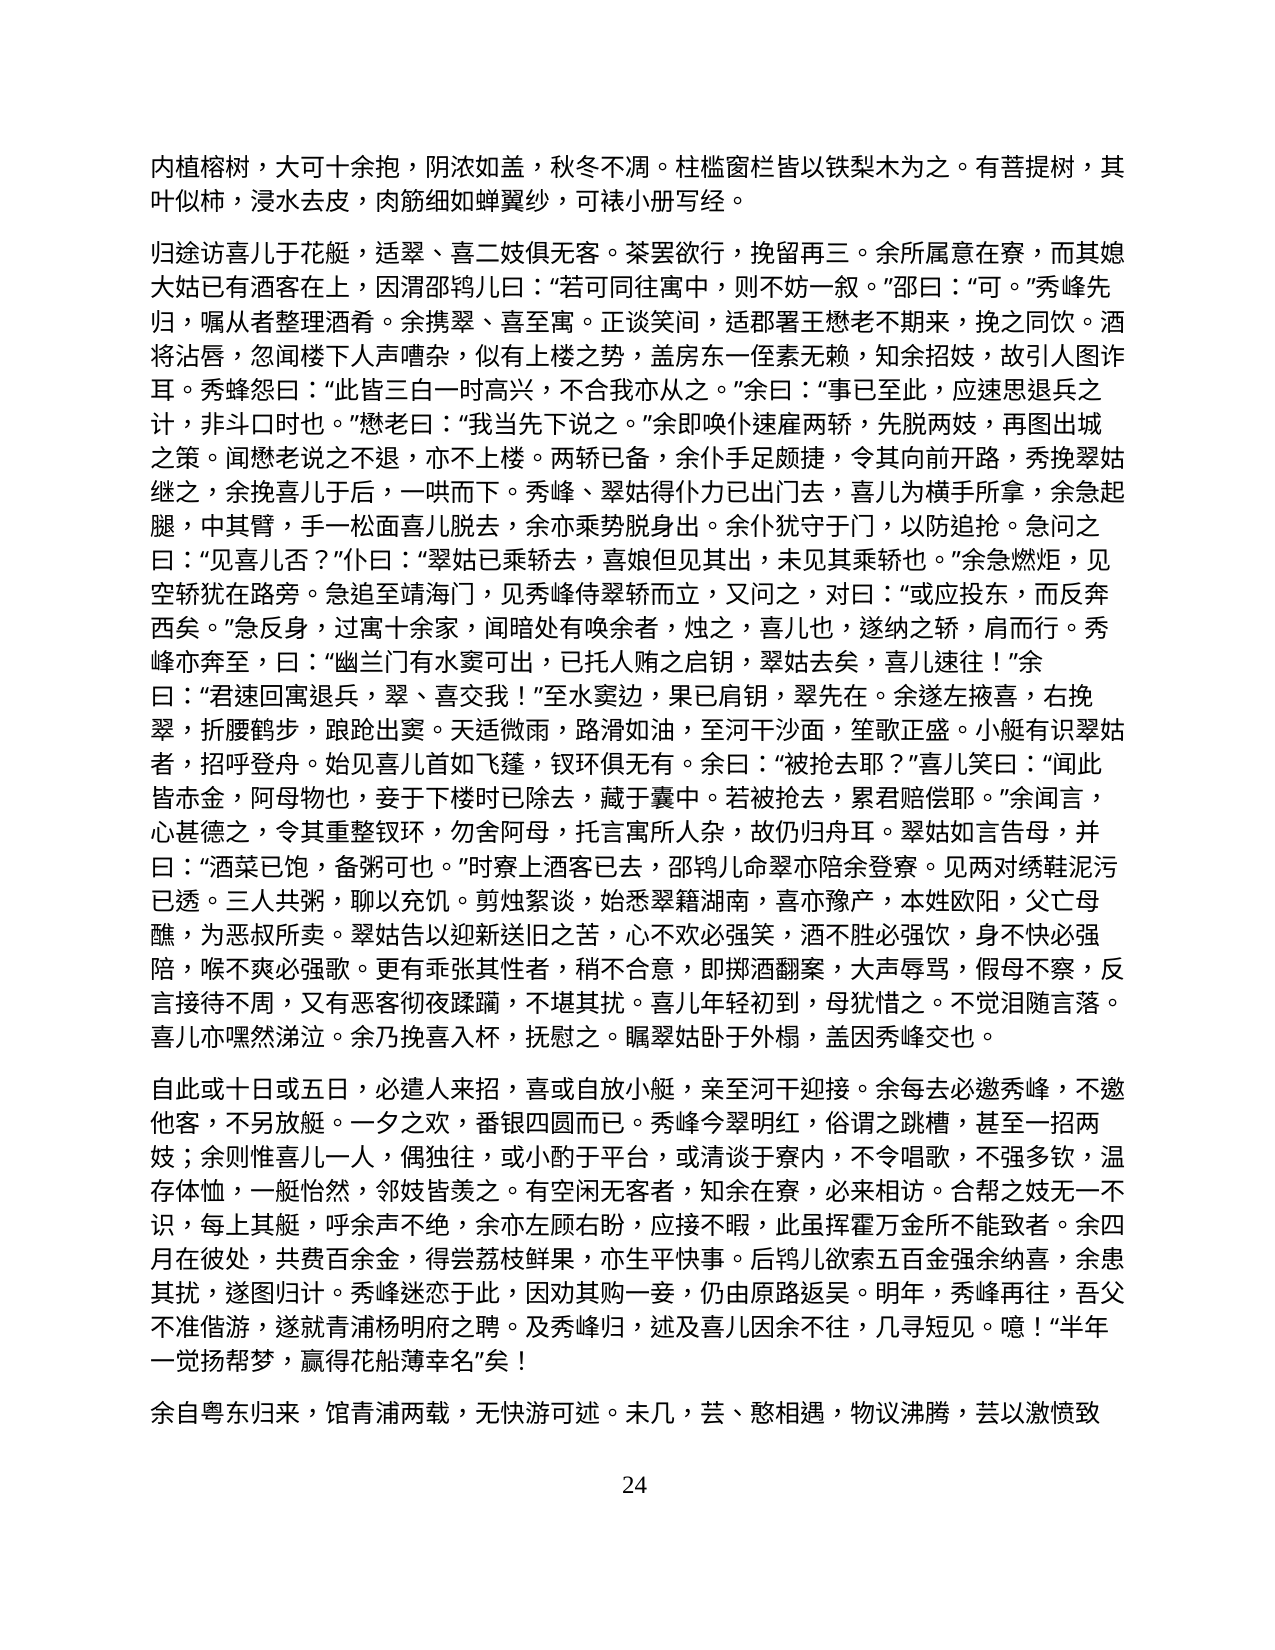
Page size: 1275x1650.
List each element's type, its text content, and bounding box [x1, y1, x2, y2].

text 内植榕树，大可十余抱，阴浓如盖，秋冬不凋。柱槛窗栏皆以铁梨木为之。有菩提树，其叶似柿，浸水去皮，肉筋细如蝉翼纱，可裱小册写经。 [150, 150, 1125, 218]
text 归途访喜儿于花艇，适翠、喜二妓俱无客。茶罢欲行，挽留再三。余所属意在寮，而其媳大姑已有酒客在上，因渭邵鸨儿曰：“若可同往寓中，则不妨一叙。”邵曰：“可。”秀峰先归，嘱从者整理酒肴。余携翠、喜至寓。正谈笑间，适郡署王懋老不期来，挽之同饮。酒将沾唇，忽闻楼下人声嘈杂，似有上楼之势，盖房东一侄素无赖，知余招妓，故引人图诈耳。秀蜂怨曰：“此皆三白一时高兴，不合我亦从之。”余曰：“事已至此，应速思退兵之计，非斗口时也。”懋老曰：“我当先下说之。”余即唤仆速雇两轿，先脱两妓，再图出城之策。闻懋老说之不退，亦不上楼。两轿已备，余仆手足颇捷，令其向前开路，秀挽翠姑继之，余挽喜儿于后，一哄而下。秀峰、翠姑得仆力已出门去，喜儿为横手所拿，余急起腿，中其臂，手一松面喜儿脱去，余亦乘势脱身出。余仆犹守于门，以防追抢。急问之曰：“见喜儿否？”仆曰：“翠姑已乘轿去，喜娘但见其出，未见其乘轿也。”余急燃炬，见空轿犹在路旁。急追至靖海门，见秀峰侍翠轿而立，又问之，对曰：“或应投东，而反奔西矣。”急反身，过寓十余家，闻暗处有唤余者，烛之，喜儿也，遂纳之轿，肩而行。秀峰亦奔至，曰：“幽兰门有水窦可出，已托人贿之启钥，翠姑去矣，喜儿速往！”余曰：“君速回寓退兵，翠、喜交我！”至水窦边，果已肩钥，翠先在。余遂左掖喜，右挽翠，折腰鹤步，踉跄出窦。天适微雨，路滑如油，至河干沙面，笙歌正盛。小艇有识翠姑者，招呼登舟。始见喜儿首如飞蓬，钗环俱无有。余曰：“被抢去耶？”喜儿笑曰：“闻此皆赤金，阿母物也，妾于下楼时已除去，藏于囊中。若被抢去，累君赔偿耶。”余闻言，心甚德之，令其重整钗环，勿舍阿母，托言寓所人杂，故仍归舟耳。翠姑如言告母，并曰：“酒菜已饱，备粥可也。”时寮上酒客已去，邵鸨儿命翠亦陪余登寮。见两对绣鞋泥污已透。三人共粥，聊以充饥。剪烛絮谈，始悉翠籍湖南，喜亦豫产，本姓欧阳，父亡母醮，为恶叔所卖。翠姑告以迎新送旧之苦，心不欢必强笑，酒不胜必强饮，身不快必强陪，喉不爽必强歌。更有乖张其性者，稍不合意，即掷酒翻案，大声辱骂，假母不察，反言接待不周，又有恶客彻夜蹂躏，不堪其扰。喜儿年轻初到，母犹惜之。不觉泪随言落。喜儿亦嘿然涕泣。余乃挽喜入杯，抚慰之。瞩翠姑卧于外榻，盖因秀峰交也。 [150, 236, 1125, 1053]
text 余自粤东归来，馆青浦两载，无快游可述。未几，芸、憨相遇，物议沸腾，芸以激愤致 [150, 1396, 1125, 1430]
text 自此或十日或五日，必遣人来招，喜或自放小艇，亲至河干迎接。余每去必邀秀峰，不邀他客，不另放艇。一夕之欢，番银四圆而已。秀峰今翠明红，俗谓之跳槽，甚至一招两妓；余则惟喜儿一人，偶独往，或小酌于平台，或清谈于寮内，不令唱歌，不强多钦，温存体恤，一艇怡然，邻妓皆羡之。有空闲无客者，知余在寮，必来相访。合帮之妓无一不识，每上其艇，呼余声不绝，余亦左顾右盼，应接不暇，此虽挥霍万金所不能致者。余四月在彼处，共费百余金，得尝荔枝鲜果，亦生平快事。后鸨儿欲索五百金强余纳喜，余患其扰，遂图归计。秀峰迷恋于此，因劝其购一妾，仍由原路返吴。明年，秀峰再往，吾父不准偕游，遂就青浦杨明府之聘。及秀峰归，述及喜儿因余不往，几寻短见。噫！“半年一觉扬帮梦，赢得花船薄幸名”矣！ [150, 1071, 1125, 1378]
